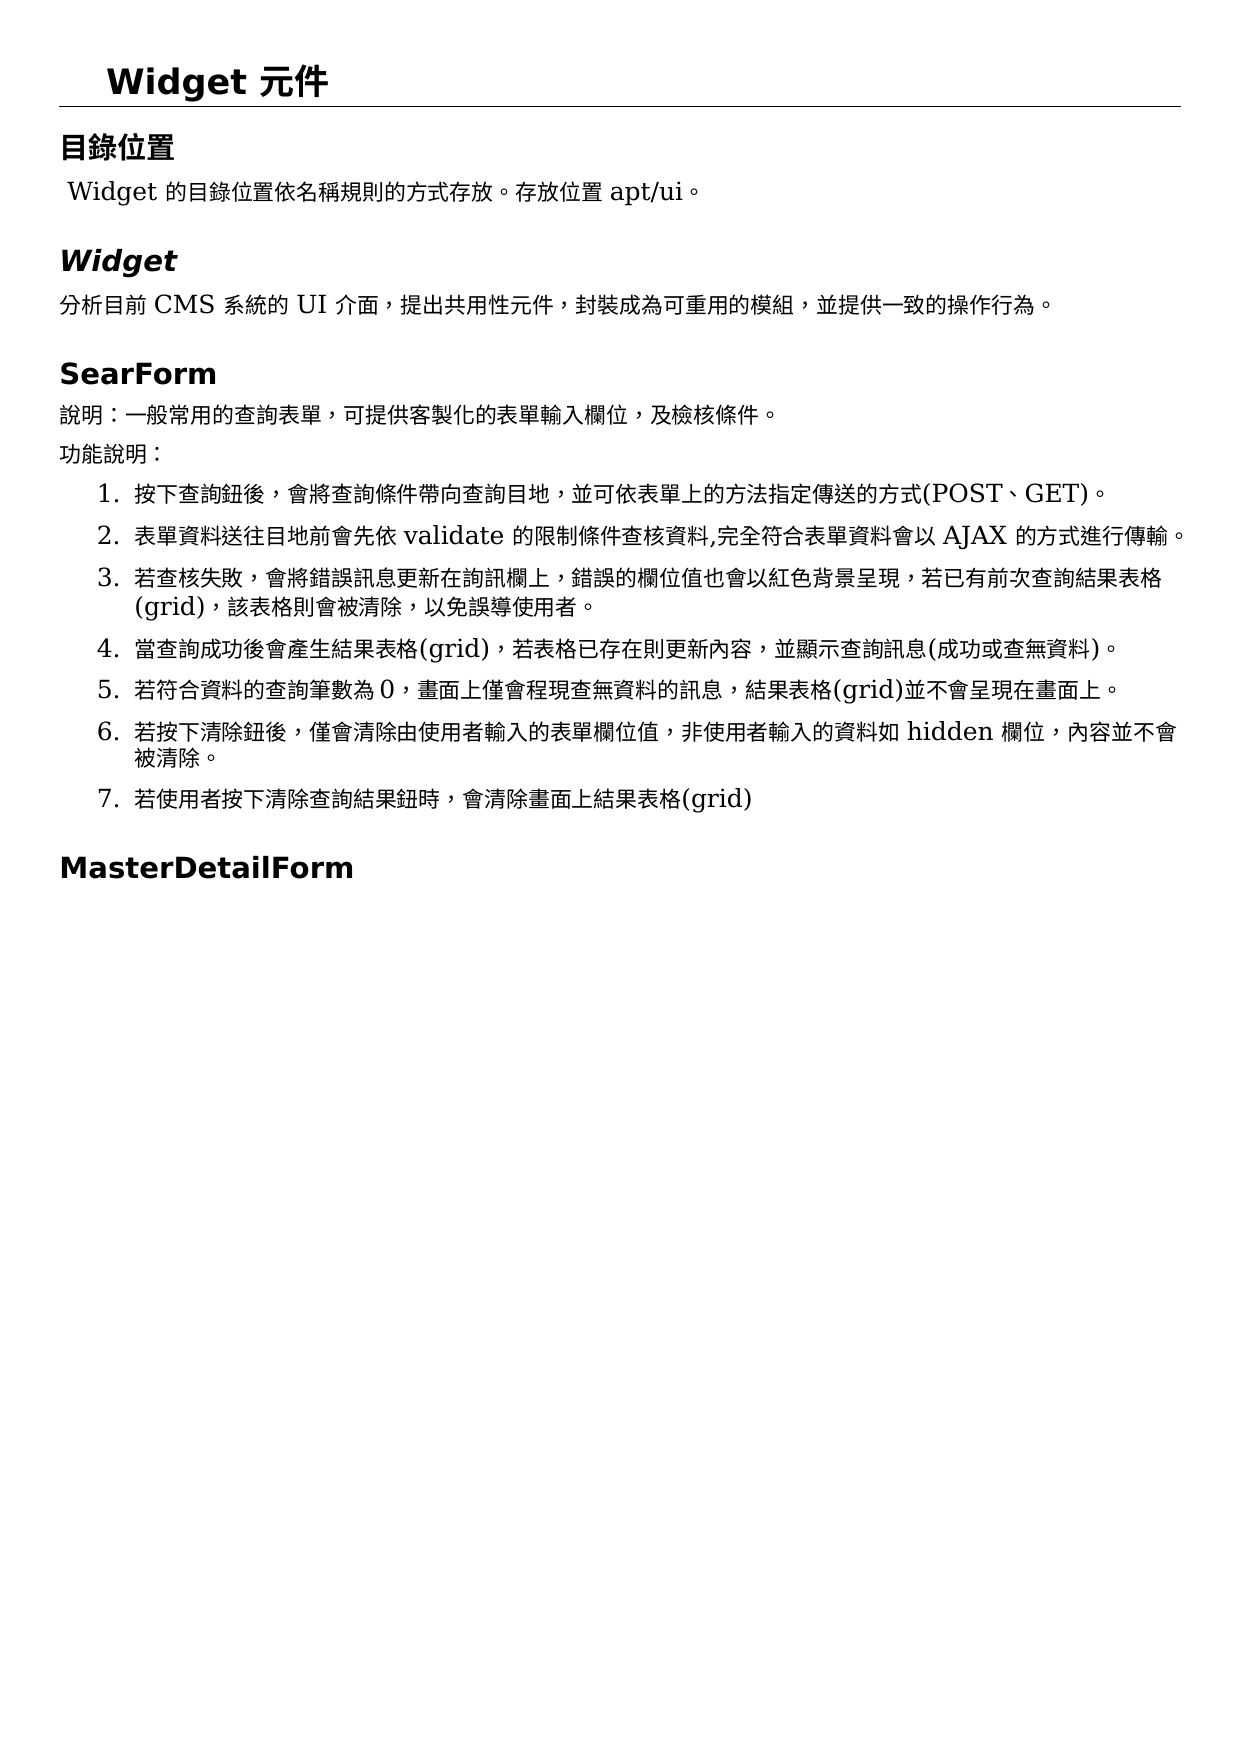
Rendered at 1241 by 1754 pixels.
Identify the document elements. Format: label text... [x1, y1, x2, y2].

text 分析目前 CMS 系統的 UI 介面，提出共用性元件，封裝成為可重用的模組，並提供一致的操作行為。 [59, 291, 1181, 320]
list 若查核失敗，會將錯誤訊息更新在詢訊欄上，錯誤的欄位值也會以紅色背景呈現，若已有前次查詢結果表格(grid)，該表格則會被清除，以免誤導使用者。 [97, 563, 1181, 621]
subtitle Widget [59, 244, 1181, 278]
subtitle Widget 元件 [59, 59, 1181, 106]
list 按下查詢鈕後，會將查詢條件帶向查詢目地，並可依表單上的方法指定傳送的方式(POST、GET)。 [97, 480, 1181, 509]
list 當查詢成功後會產生結果表格(grid)，若表格已存在則更新內容，並顯示查詢訊息(成功或查無資料)。 [97, 634, 1181, 663]
list 若使用者按下清除查詢結果鈕時，會清除畫面上結果表格(grid) [97, 784, 1181, 813]
subtitle MasterDetailForm [59, 851, 1181, 885]
text Widget 的目錄位置依名稱規則的方式存放。存放位置 apt/ui。 [59, 177, 1181, 207]
list 若符合資料的查詢筆數為0，畫面上僅會程現查無資料的訊息，結果表格(grid)並不會呈現在畫面上。 [97, 676, 1181, 705]
subtitle SearForm [59, 357, 1181, 391]
text 功能說明： [59, 442, 1181, 467]
text 說明：一般常用的查詢表單，可提供客製化的表單輸入欄位，及檢核條件。 [59, 404, 1181, 429]
subtitle 目錄位置 [59, 131, 1181, 165]
list 若按下清除鈕後，僅會清除由使用者輸入的表單欄位值，非使用者輸入的資料如 hidden 欄位，內容並不會被清除。 [97, 717, 1181, 772]
list 表單資料送往目地前會先依 validate 的限制條件查核資料,完全符合表單資料會以 AJAX 的方式進行傳輸。 [97, 521, 1181, 551]
